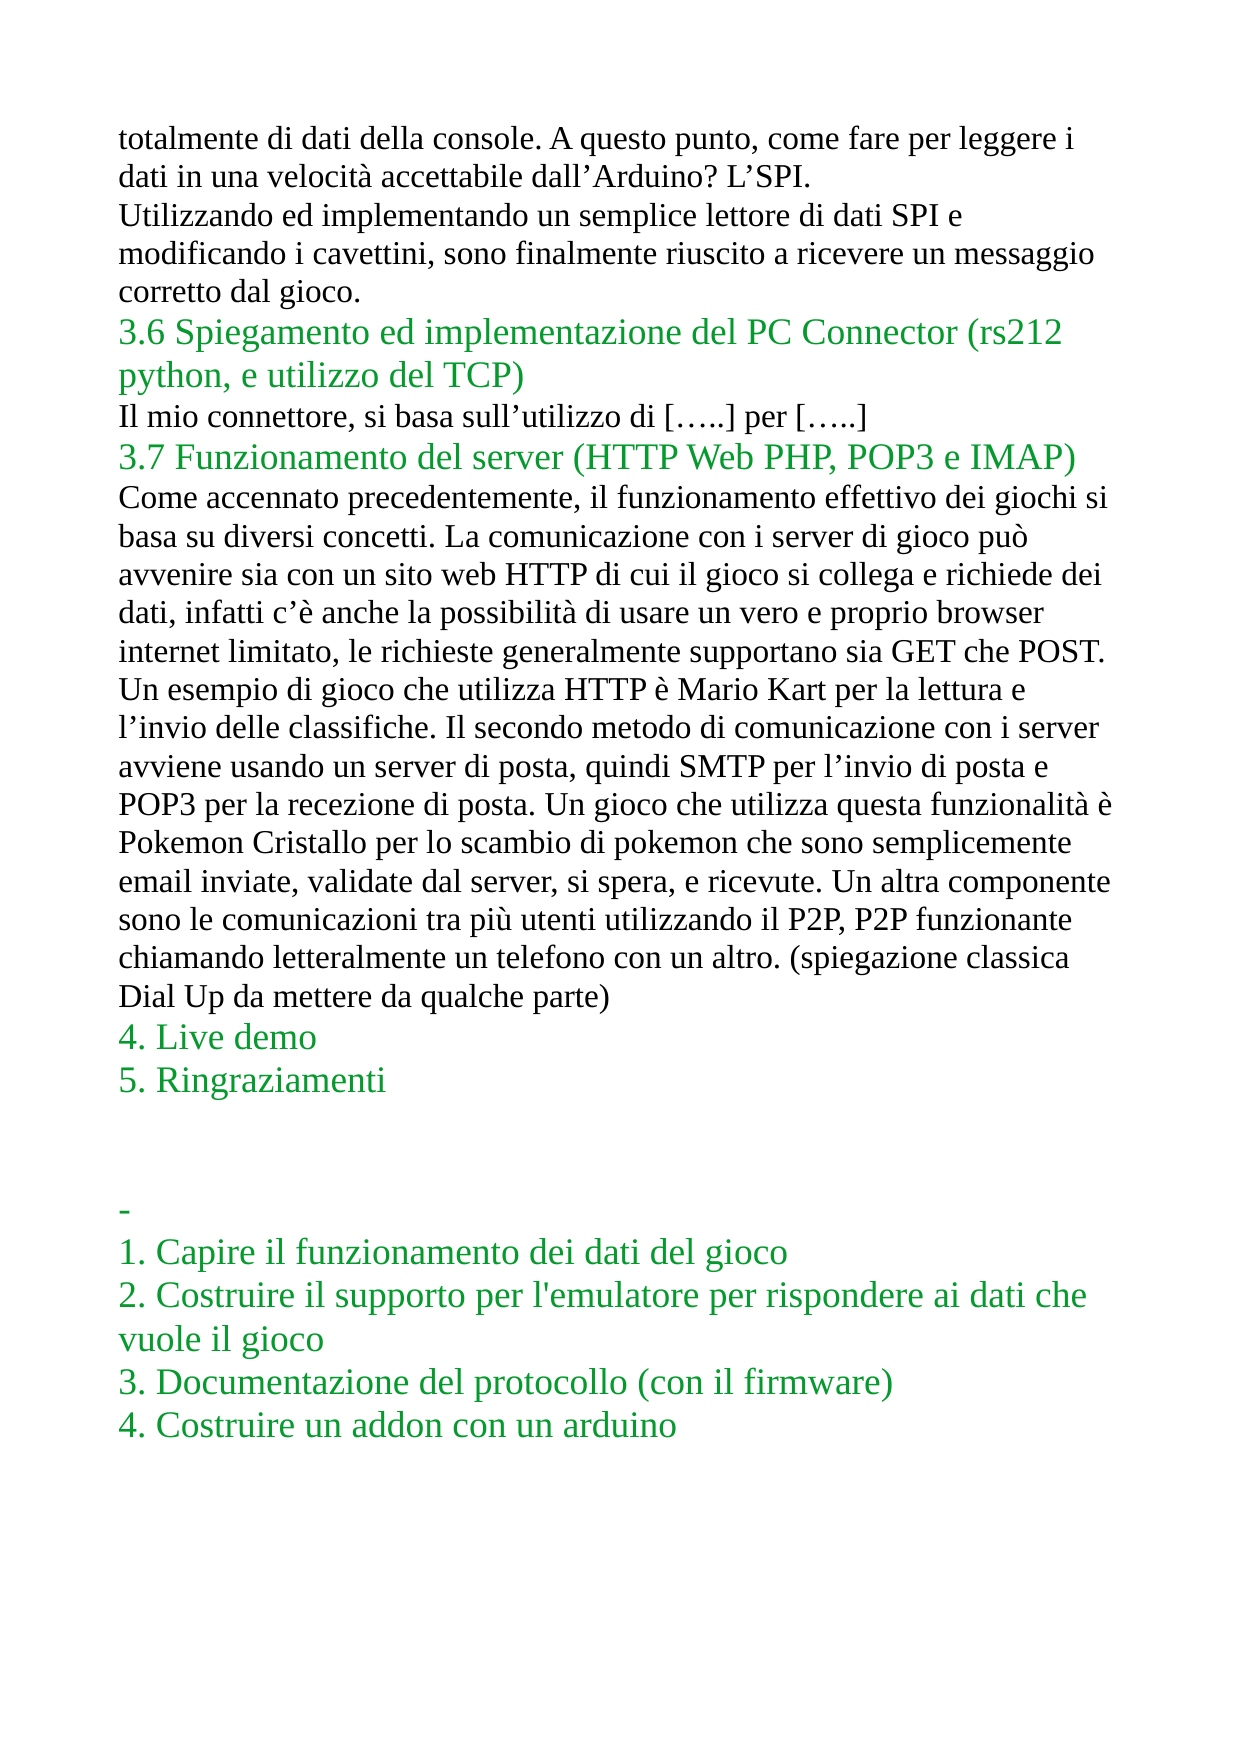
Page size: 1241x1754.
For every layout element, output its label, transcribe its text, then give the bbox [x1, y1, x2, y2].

text 3. Documentazione del protocollo (con il firmware) [118, 1359, 1122, 1402]
text - [118, 1187, 1122, 1230]
text totalmente di dati della console. A questo punto, come fare per leggere i dati in una velocità accettabile dall’Arduino? L’SPI. [118, 118, 1122, 195]
text Il mio connettore, si basa sull’utilizzo di […..] per […..] [118, 396, 1122, 434]
text 4. Costruire un addon con un arduino [118, 1402, 1122, 1445]
text 1. Capire il funzionamento dei dati del gioco [118, 1230, 1122, 1273]
text 2. Costruire il supporto per l'emulatore per rispondere ai dati che vuole il gioco [118, 1273, 1122, 1359]
text 3.7 Funzionamento del server (HTTP Web PHP, POP3 e IMAP) [118, 434, 1122, 477]
text 5. Ringraziamenti [118, 1057, 1122, 1100]
text 3.6 Spiegamento ed implementazione del PC Connector (rs212 python, e utilizzo del TCP) [118, 310, 1122, 396]
text 4. Live demo [118, 1014, 1122, 1057]
text Utilizzando ed implementando un semplice lettore di dati SPI e modificando i cavettini, sono finalmente riuscito a ricevere un messaggio corretto dal gioco. [118, 195, 1122, 310]
text Come accennato precedentemente, il funzionamento effettivo dei giochi si basa su diversi concetti. La comunicazione con i server di gioco può avvenire sia con un sito web HTTP di cui il gioco si collega e richiede dei dati, infatti c’è anche la possibilità di usare un vero e proprio browser internet limitato, le richieste generalmente supportano sia GET che POST. Un esempio di gioco che utilizza HTTP è Mario Kart per la lettura e l’invio delle classifiche. Il secondo metodo di comunicazione con i server avviene usando un server di posta, quindi SMTP per l’invio di posta e POP3 per la recezione di posta. Un gioco che utilizza questa funzionalità è Pokemon Cristallo per lo scambio di pokemon che sono semplicemente email inviate, validate dal server, si spera, e ricevute. Un altra componente sono le comunicazioni tra più utenti utilizzando il P2P, P2P funzionante chiamando letteralmente un telefono con un altro. (spiegazione classica Dial Up da mettere da qualche parte) [118, 477, 1122, 1014]
